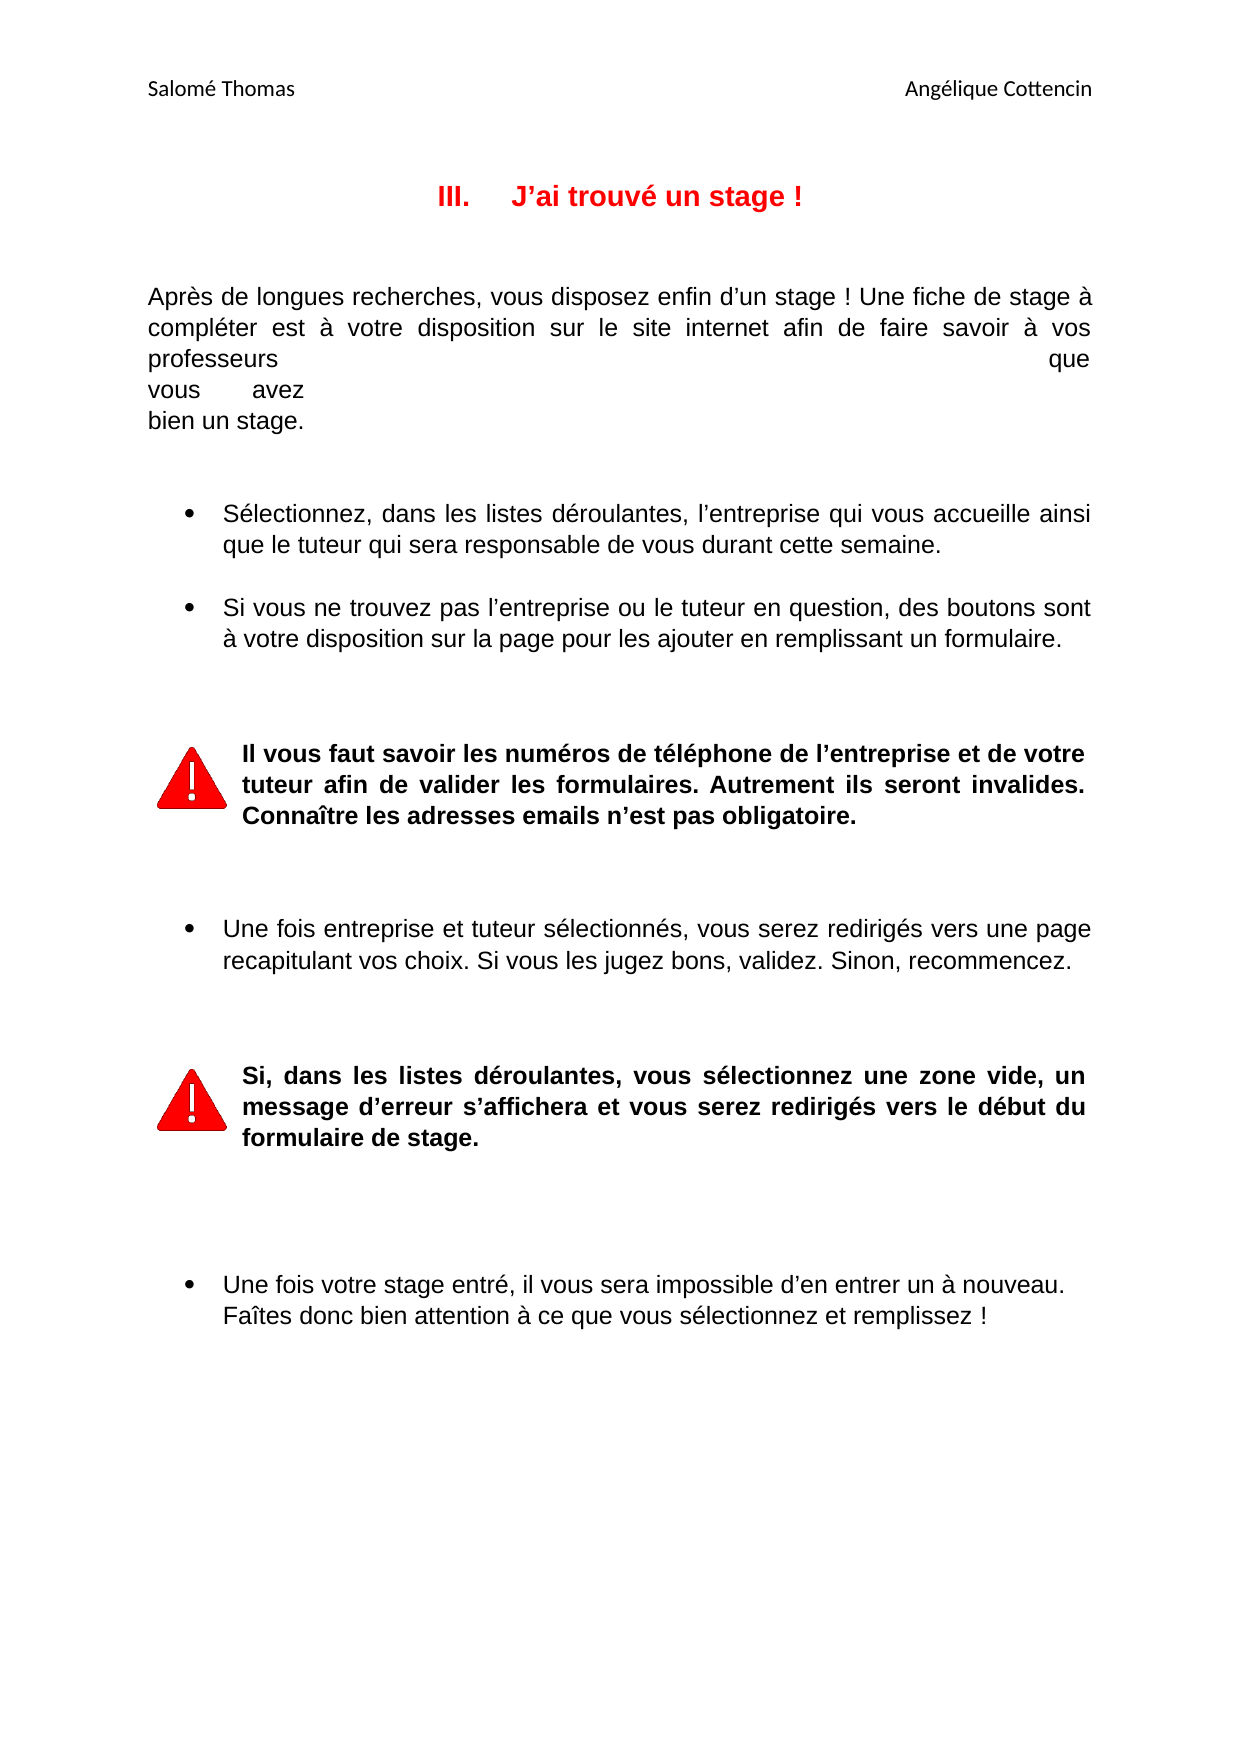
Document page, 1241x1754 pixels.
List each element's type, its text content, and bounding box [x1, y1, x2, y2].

list Une fois entreprise et tuteur sélectionnés, vous serez redirigés vers une page recapitulant vos choix. Si vous les jugez bons, validez. Sinon, recommencez. [185, 914, 1093, 974]
table_header [148, 734, 236, 852]
list Une fois votre stage entré, il vous sera impossible d’en entrer un à nouveau. Faîtes donc bien attention à ce que vous sélectionnez et remplissez ! [185, 1270, 1093, 1330]
list J’ai trouvé un stage ! [148, 179, 1093, 212]
table_header [148, 1055, 236, 1174]
list Sélectionnez, dans les listes déroulantes, l’entreprise qui vous accueille ainsi que le tuteur qui sera responsable de vous durant cette semaine. [185, 499, 1093, 559]
list Si vous ne trouvez pas l’entreprise ou le tuteur en question, des boutons sont à votre disposition sur la page pour les ajouter en remplissant un formulaire. [185, 592, 1093, 652]
list Après de longues recherches, vous disposez enfin d’un stage ! Une fiche de stage à compléter est à votre disposition sur le site internet afin de faire savoir à vos professeurs que vous avez bien un stage. [148, 282, 1093, 435]
picture [153, 1061, 230, 1138]
table_header Si, dans les listes déroulantes, vous sélectionnez une zone vide, un message d’erreur s’affichera et vous serez redirigés vers le début du formulaire de stage. [236, 1055, 1093, 1174]
table_header Il vous faut savoir les numéros de téléphone de l’entreprise et de votre tuteur afin de valider les formulaires. Autrement ils seront invalides. Connaître les adresses emails n’est pas obligatoire. [236, 734, 1093, 852]
picture [153, 739, 230, 816]
